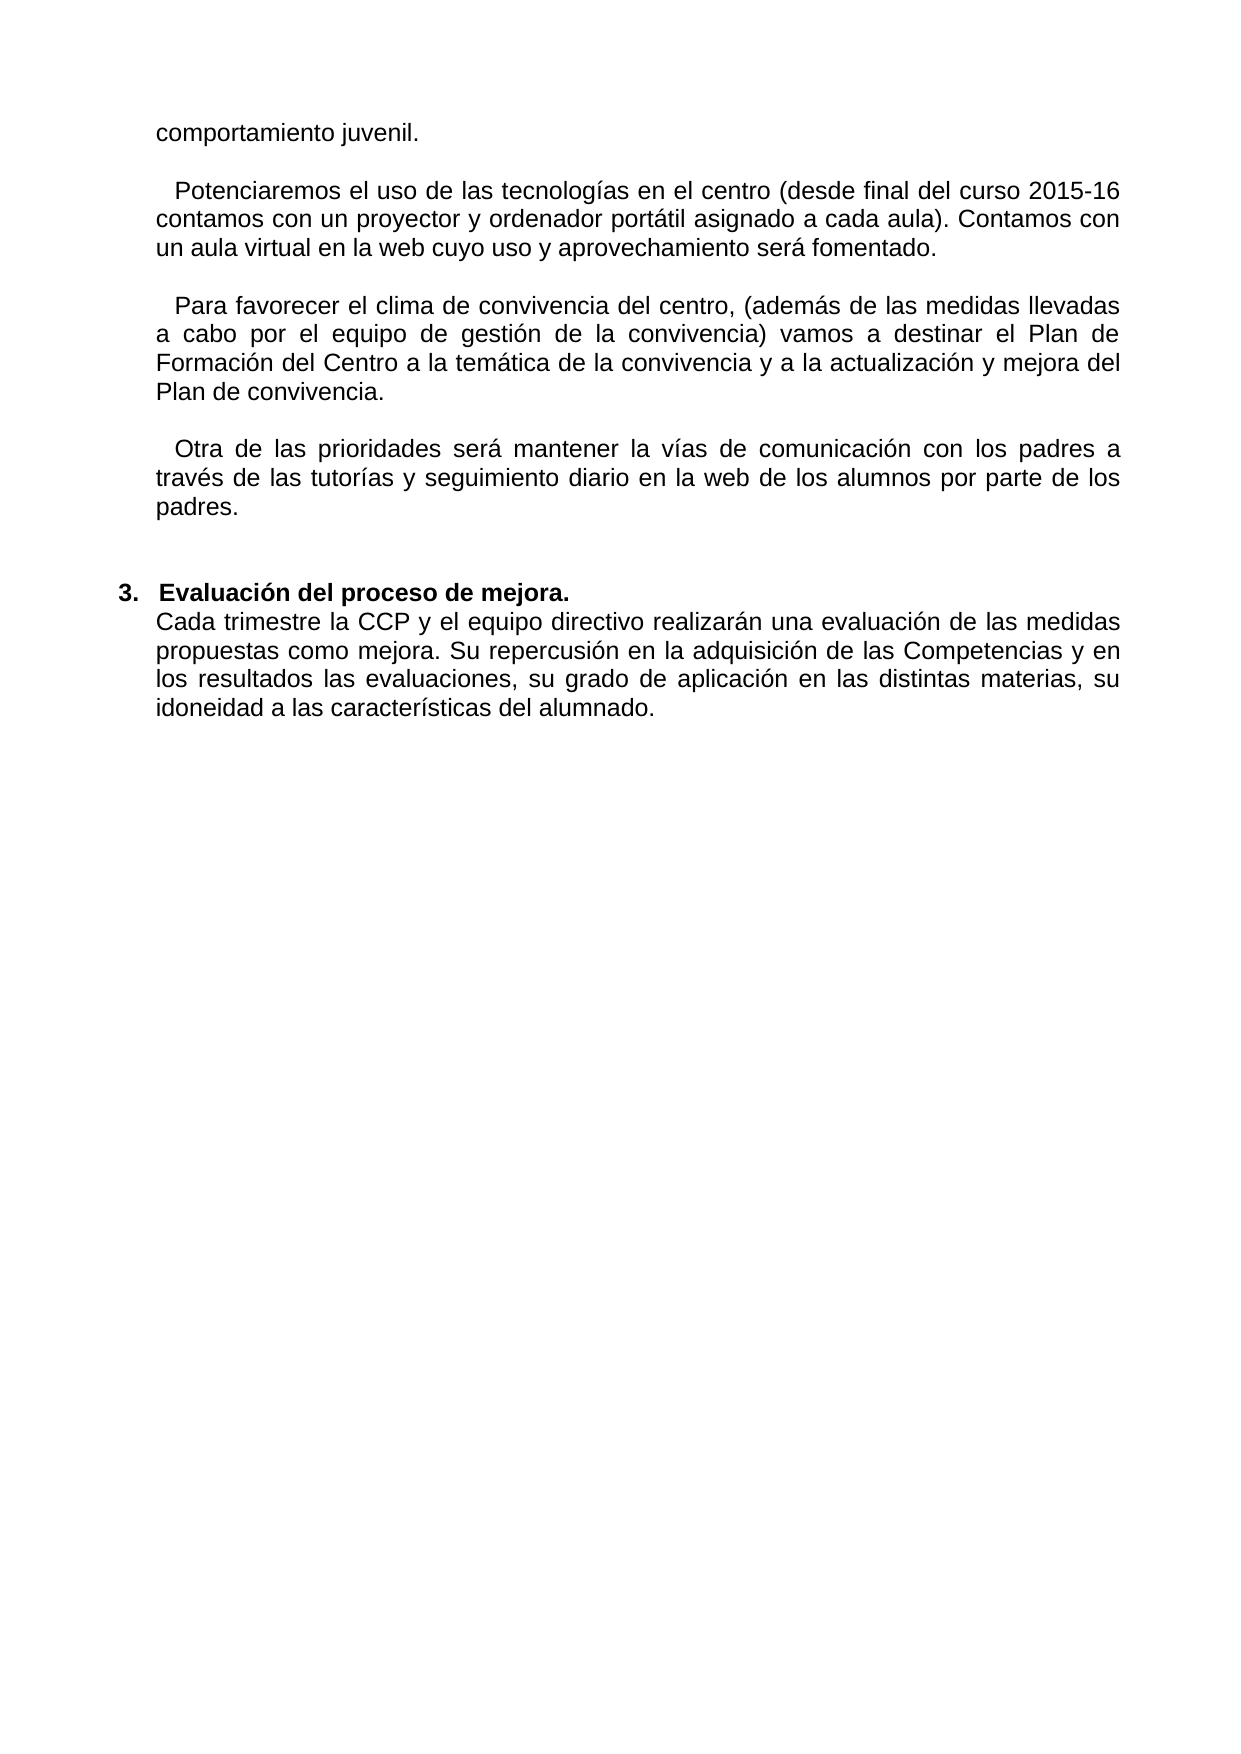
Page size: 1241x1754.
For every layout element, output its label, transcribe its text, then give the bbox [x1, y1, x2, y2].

text Otra de las prioridades será mantener la vías de comunicación con los padres a través de las tutorías y seguimiento diario en la web de los alumnos por parte de los padres. [156, 434, 1122, 521]
text comportamiento juvenil. [156, 118, 1122, 147]
text Cada trimestre la CCP y el equipo directivo realizarán una evaluación de las medidas propuestas como mejora. Su repercusión en la adquisición de las Competencias y en los resultados las evaluaciones, su grado de aplicación en las distintas materias, su idoneidad a las características del alumnado. [156, 607, 1122, 722]
text Para favorecer el clima de convivencia del centro, (además de las medidas llevadas a cabo por el equipo de gestión de la convivencia) vamos a destinar el Plan de Formación del Centro a la temática de la convivencia y a la actualización y mejora del Plan de convivencia. [156, 291, 1122, 406]
list Evaluación del proceso de mejora. [118, 578, 1122, 607]
text Potenciaremos el uso de las tecnologías en el centro (desde final del curso 2015-16 contamos con un proyector y ordenador portátil asignado a cada aula). Contamos con un aula virtual en la web cuyo uso y aprovechamiento será fomentado. [156, 176, 1122, 262]
